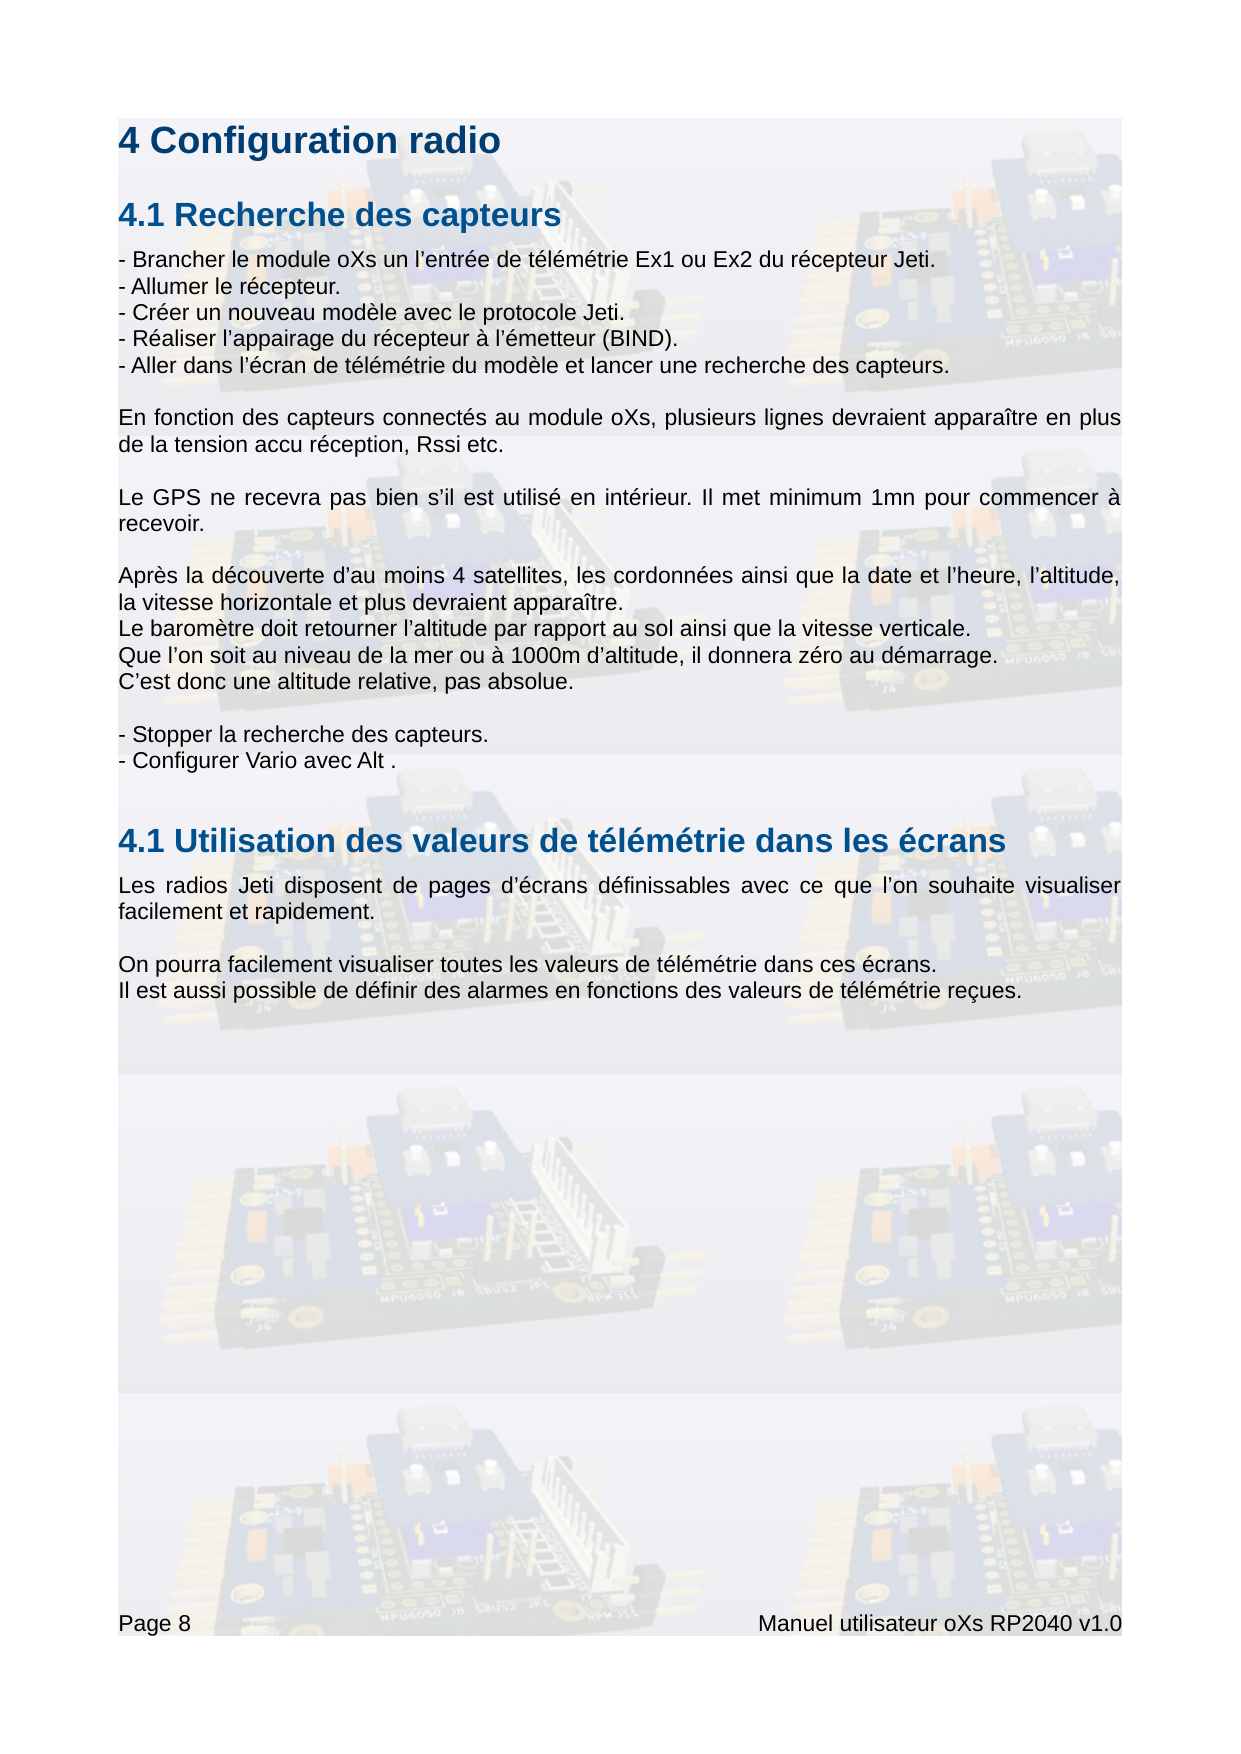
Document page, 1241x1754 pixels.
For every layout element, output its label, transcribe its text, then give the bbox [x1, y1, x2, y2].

text Il est aussi possible de définir des alarmes en fonctions des valeurs de télémétrie reçues. [118, 977, 1122, 1003]
text Le baromètre doit retourner l’altitude par rapport au sol ainsi que la vitesse verticale. [118, 615, 1122, 642]
text C’est donc une altitude relative, pas absolue. [118, 668, 1122, 694]
text - Réaliser l’appairage du récepteur à l’émetteur (BIND). [118, 325, 1122, 352]
subtitle 4.1 Utilisation des valeurs de télémétrie dans les écrans [118, 821, 1122, 859]
text - Brancher le module oXs un l’entrée de télémétrie Ex1 ou Ex2 du récepteur Jeti. [118, 246, 1122, 273]
subtitle 4.1 Recherche des capteurs [118, 195, 1122, 234]
text - Stopper la recherche des capteurs. [118, 721, 1122, 747]
text Les radios Jeti disposent de pages d’écrans définissables avec ce que l’on souhaite visualiser facilement et rapidement. [118, 872, 1122, 924]
subtitle 4 Configuration radio [118, 118, 1122, 162]
text - Configurer Vario avec Alt . [118, 747, 1122, 773]
text En fonction des capteurs connectés au module oXs, plusieurs lignes devraient apparaître en plus de la tension accu réception, Rssi etc. [118, 404, 1122, 457]
text - Aller dans l’écran de télémétrie du modèle et lancer une recherche des capteurs. [118, 352, 1122, 378]
text Le GPS ne recevra pas bien s’il est utilisé en intérieur. Il met minimum 1mn pour commencer à recevoir. [118, 483, 1122, 536]
text - Créer un nouveau modèle avec le protocole Jeti. [118, 299, 1122, 325]
text Après la découverte d’au moins 4 satellites, les cordonnées ainsi que la date et l’heure, l’altitude, la vitesse horizontale et plus devraient apparaître. [118, 562, 1122, 615]
text On pourra facilement visualiser toutes les valeurs de télémétrie dans ces écrans. [118, 951, 1122, 977]
text Que l’on soit au niveau de la mer ou à 1000m d’altitude, il donnera zéro au démarrage. [118, 642, 1122, 668]
text - Allumer le récepteur. [118, 273, 1122, 299]
